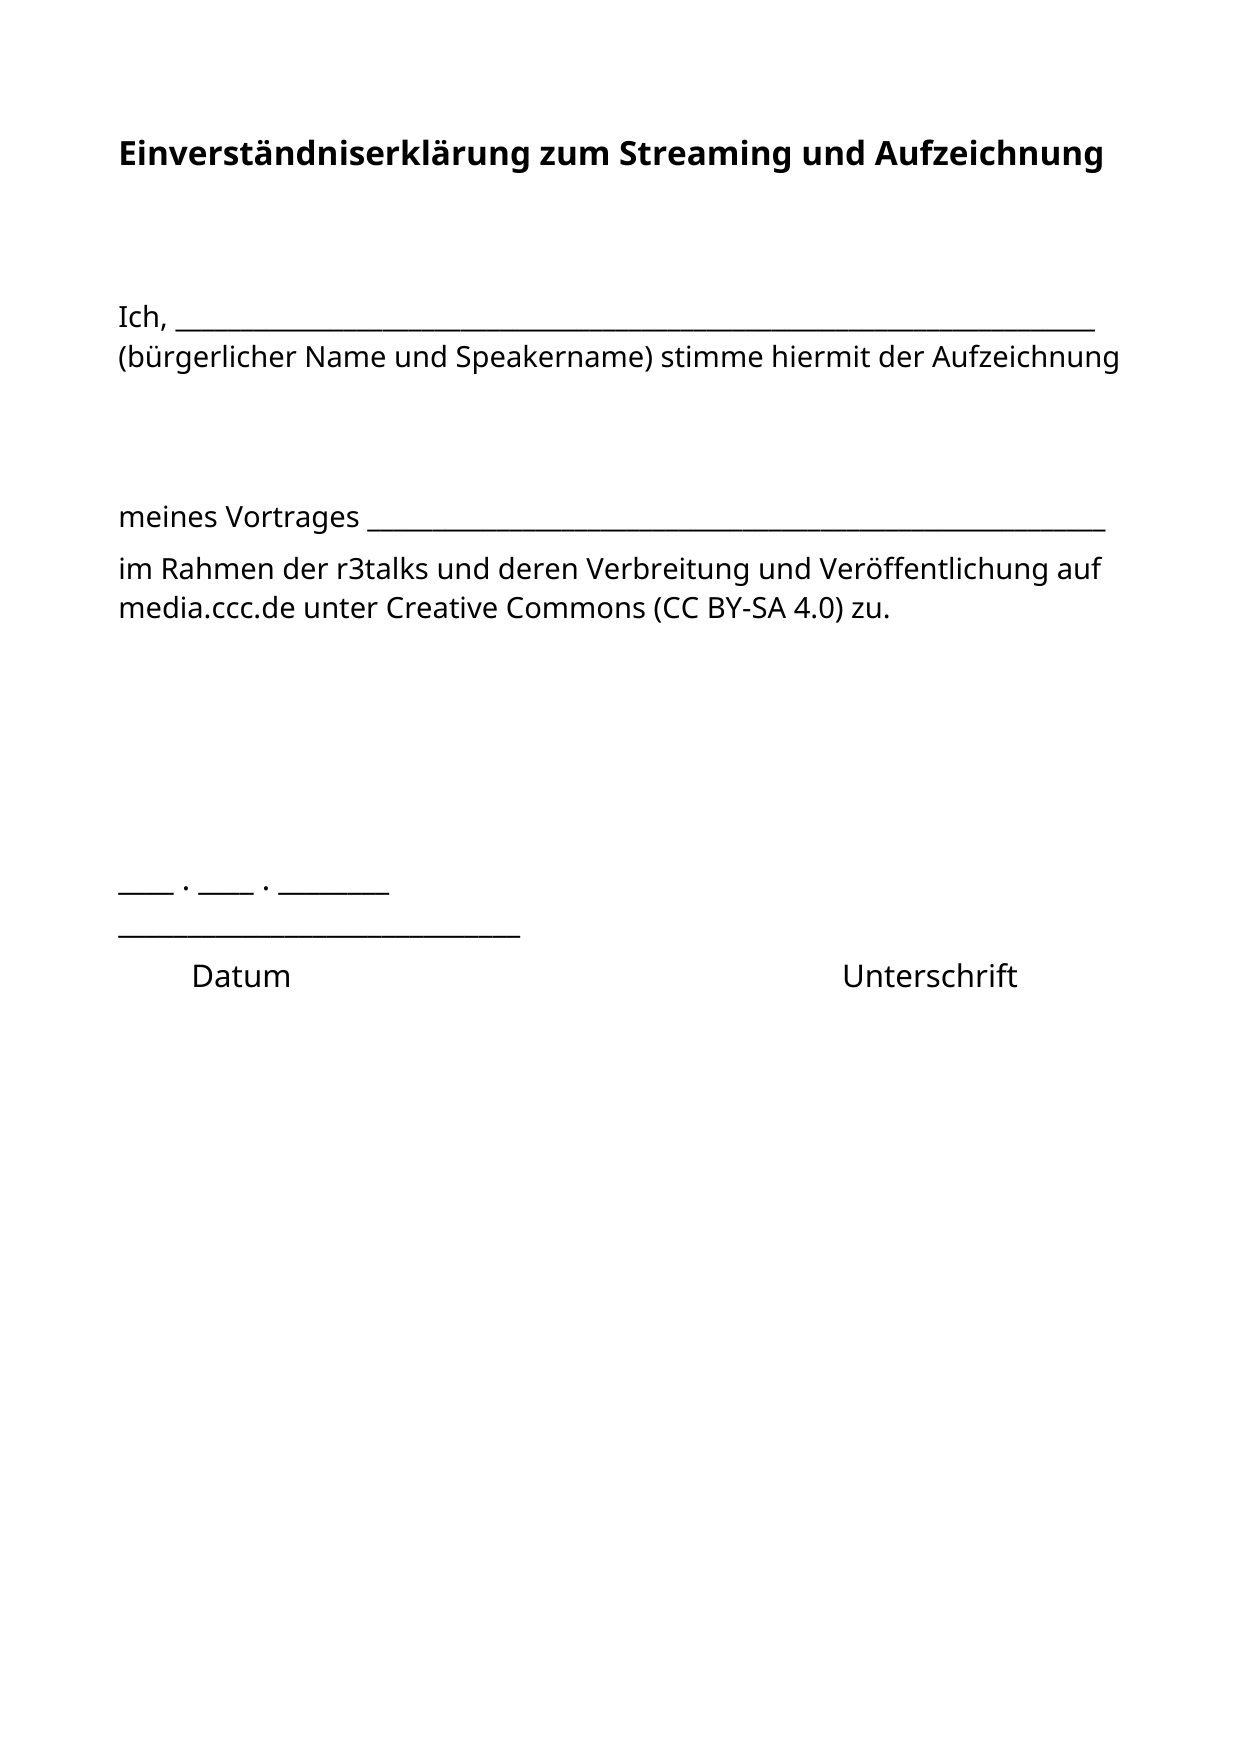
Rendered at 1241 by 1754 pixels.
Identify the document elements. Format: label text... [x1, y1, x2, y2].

text im Rahmen der r3talks und deren Verbreitung und Veröffentlichung auf media.ccc.de unter Creative Commons (CC BY-SA 4.0) zu. [118, 548, 1122, 627]
text Datum Unterschrift [118, 954, 1122, 997]
text Einverständniserklärung zum Streaming und Aufzeichnung [118, 130, 1122, 175]
text Ich, _______________________________________________________________________ (bürgerlicher Name und Speakername) stimme hiermit der Aufzeichnung [118, 296, 1122, 376]
text ____ . ____ . ________ _____________________________ [118, 857, 1122, 942]
text meines Vortrages _________________________________________________________ [118, 496, 1122, 536]
